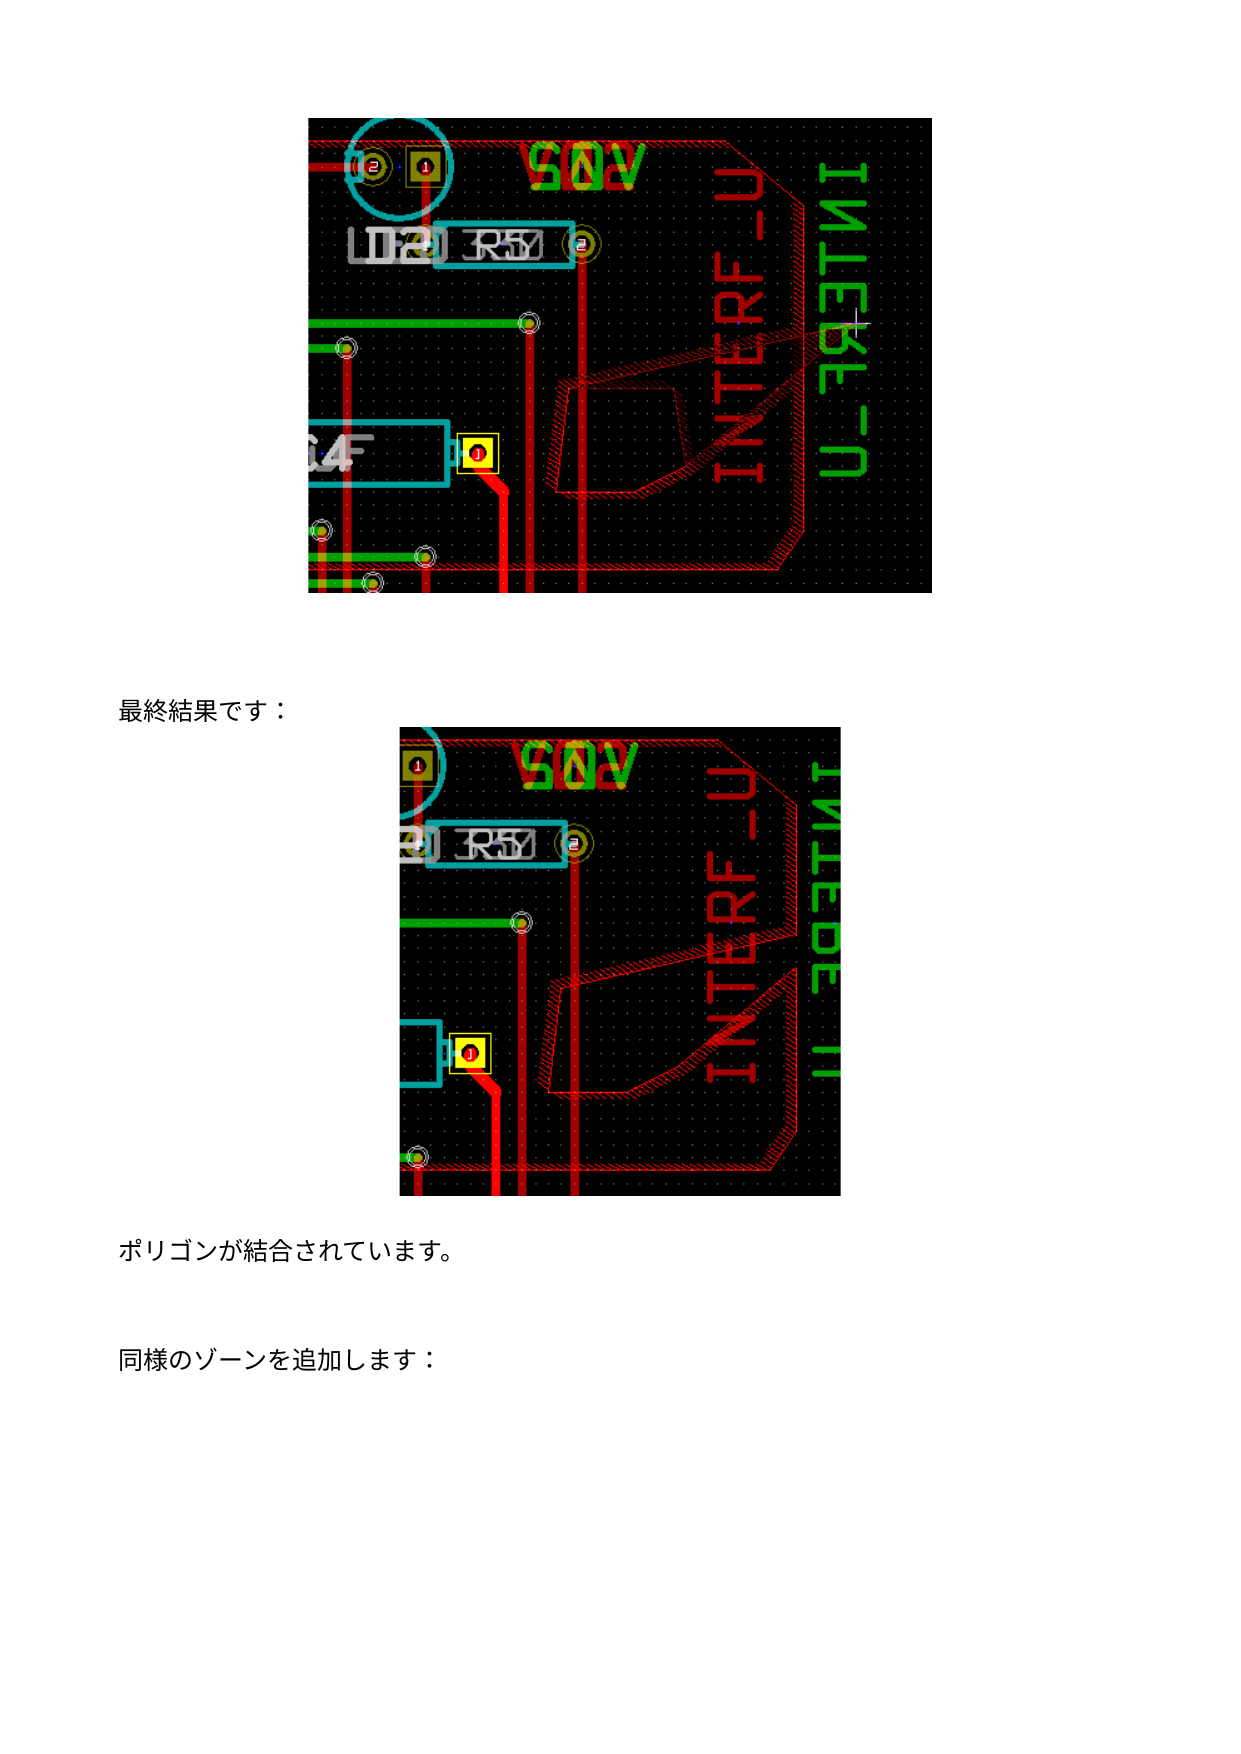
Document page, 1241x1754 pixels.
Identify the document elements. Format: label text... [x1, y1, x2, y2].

picture [308, 118, 932, 593]
picture [399, 727, 841, 1196]
text 同様のゾーンを追加します： [118, 1343, 1122, 1377]
text ポリゴンが結合されています。 [118, 1234, 1122, 1268]
text 最終結果です： [118, 694, 1122, 728]
